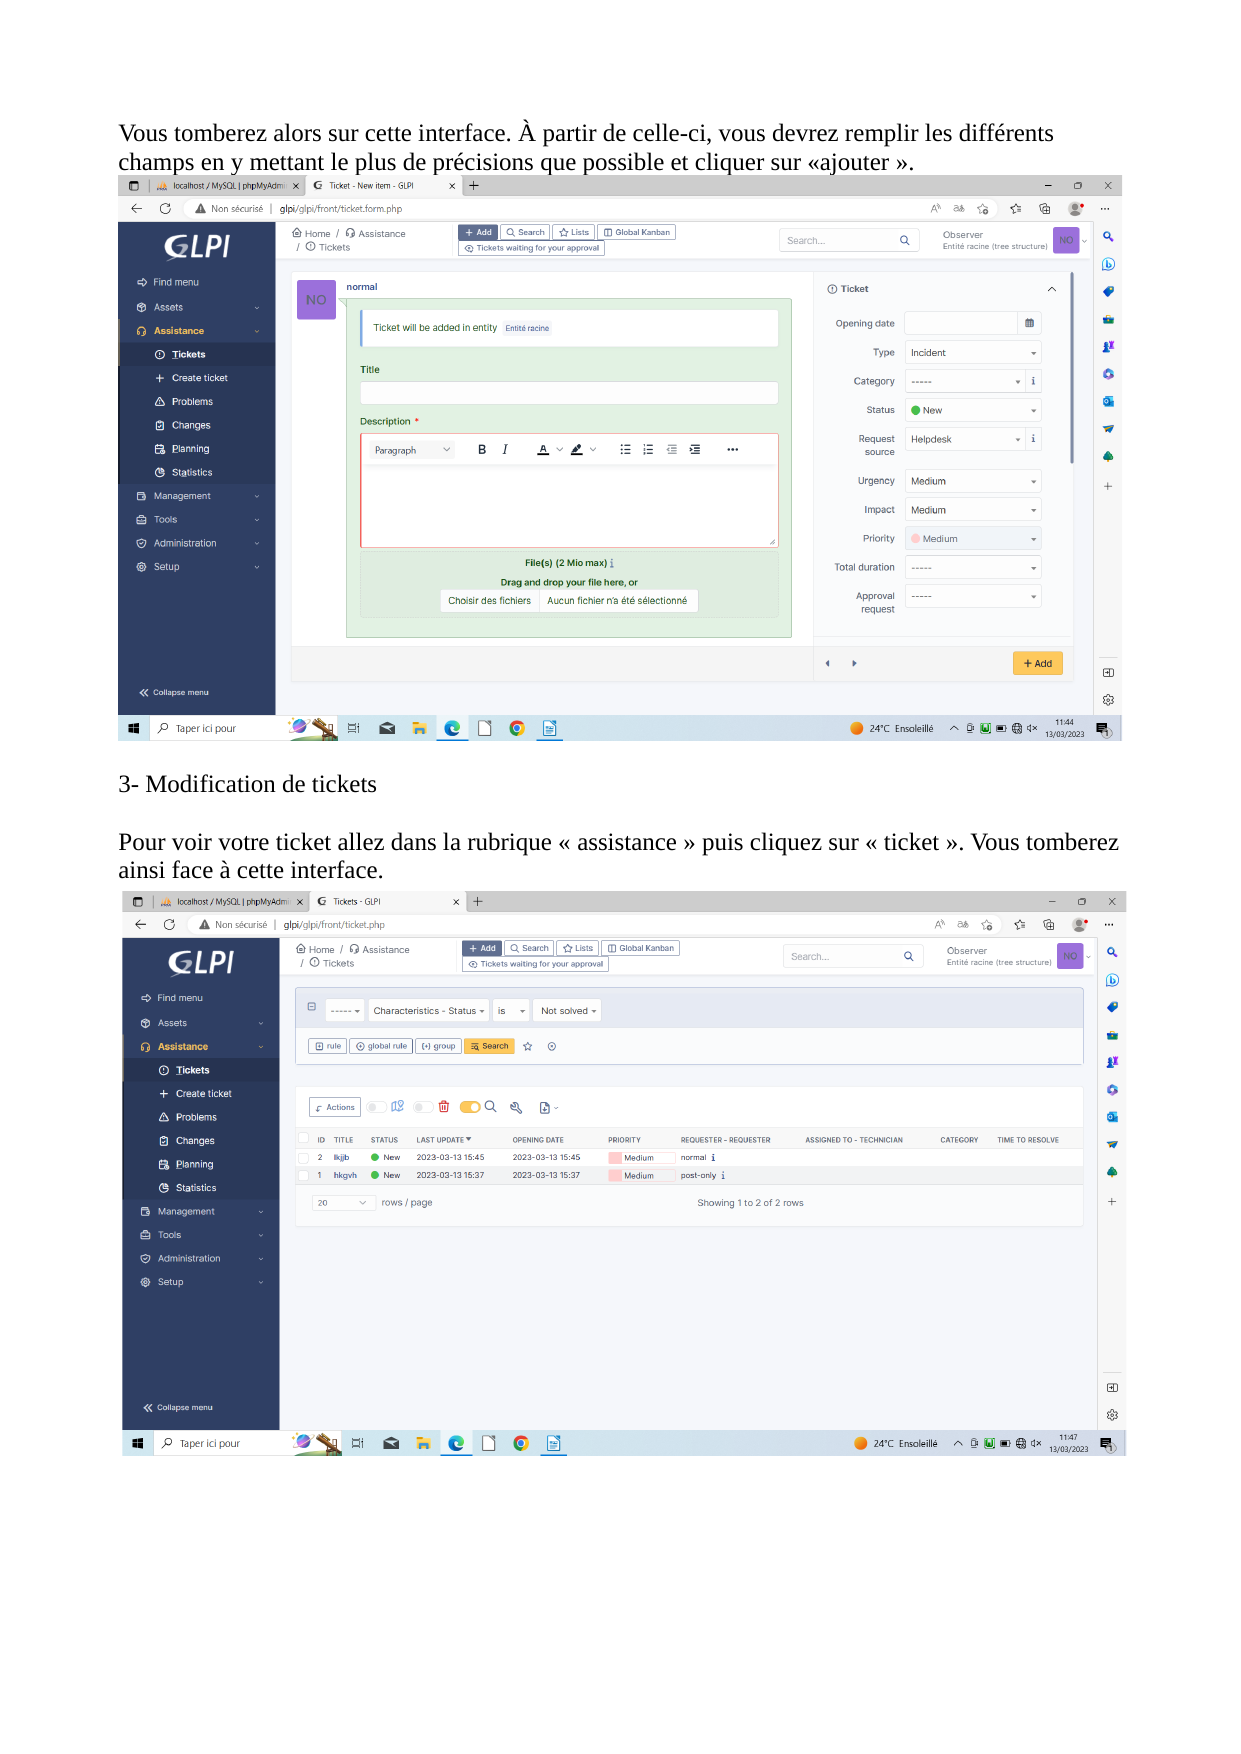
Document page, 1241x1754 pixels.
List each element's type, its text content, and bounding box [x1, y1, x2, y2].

picture [118, 175, 1123, 741]
text 3- Modification de tickets [118, 769, 1122, 798]
text Pour voir votre ticket allez dans la rubrique « assistance » puis cliquez sur « ticket ». Vous tomberez ainsi face à cette interface. [118, 827, 1122, 884]
text Vous tomberez alors sur cette interface. À partir de celle-ci, vous devrez remplir les différents champs en y mettant le plus de précisions que possible et cliquer sur «ajouter ». [118, 118, 1122, 175]
picture [122, 891, 1127, 1456]
